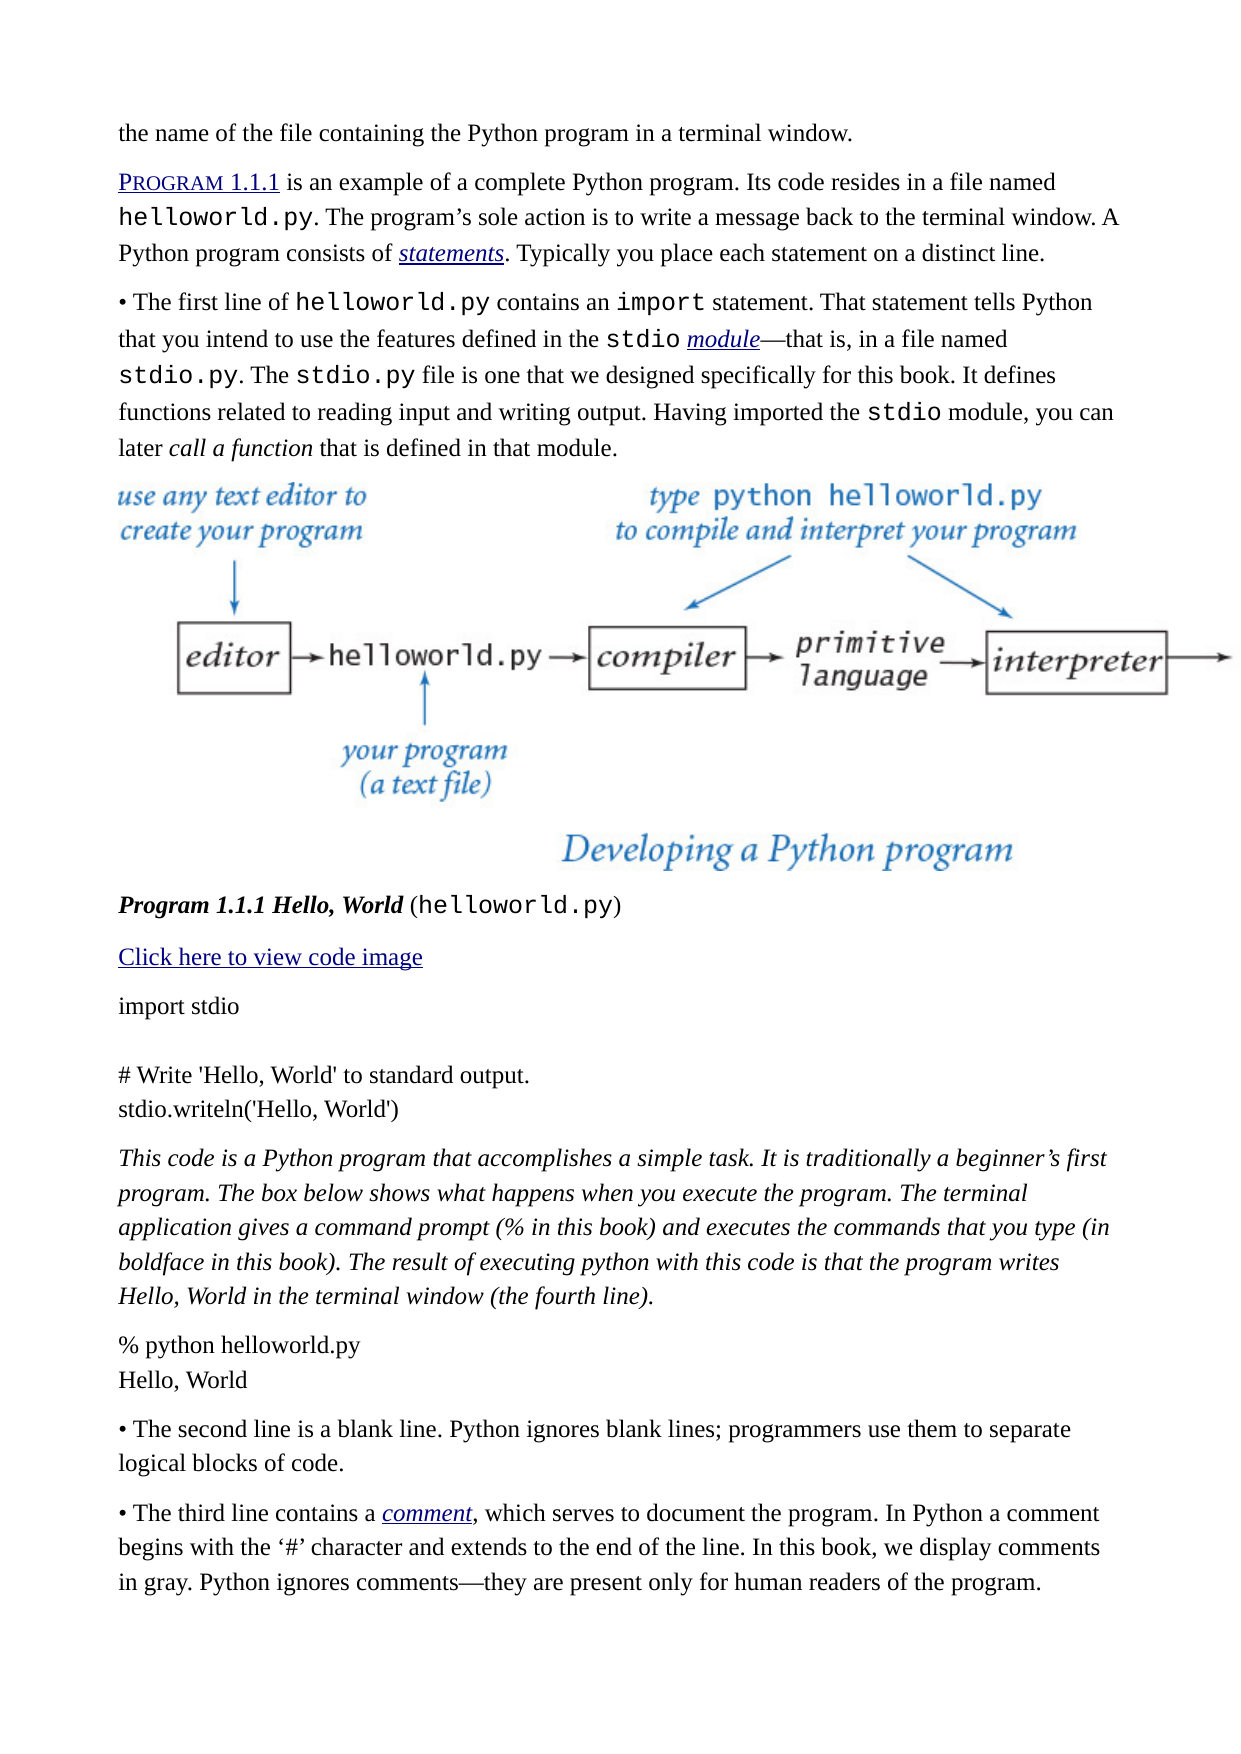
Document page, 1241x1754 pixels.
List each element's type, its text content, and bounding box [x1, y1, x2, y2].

text • The second line is a blank line. Python ignores blank lines; programmers use them to separate logical blocks of code. [118, 1414, 1122, 1477]
picture [118, 482, 1241, 871]
text • The third line contains a comment, which serves to document the program. In Python a comment begins with the ‘#’ character and extends to the end of the line. In this book, we display comments in gray. Python ignores comments—they are present only for human readers of the program. [118, 1498, 1122, 1595]
text import stdio # Write 'Hello, World' to standard output. stdio.writeln('Hello, World') [118, 991, 1122, 1123]
text Click here to view code image [118, 942, 1122, 971]
text This code is a Python program that accomplishes a simple task. It is traditionally a beginner’s first program. The box below shows what happens when you execute the program. The terminal application gives a command prompt (% in this book) and executes the commands that you type (in boldface in this book). The result of executing python with this code is that the program writes Hello, World in the terminal window (the fourth line). [118, 1143, 1122, 1310]
text PROGRAM 1.1.1 is an example of a complete Python program. Its code resides in a file named helloworld.py. The program’s sole action is to write a message back to the terminal window. A Python program consists of statements. Typically you place each statement on a distinct line. [118, 167, 1122, 267]
text % python helloworld.py Hello, World [118, 1331, 1122, 1394]
text the name of the file containing the Python program in a terminal window. [118, 118, 1122, 147]
text • The first line of helloworld.py contains an import statement. That statement tells Python that you intend to use the features defined in the stdio module—that is, in a file named stdio.py. The stdio.py file is one that we designed specifically for this book. It defines functions related to reading input and writing output. Having imported the stdio module, you can later call a function that is defined in that module. [118, 287, 1122, 462]
text Program 1.1.1 Hello, World (helloworld.py) [118, 890, 1122, 921]
